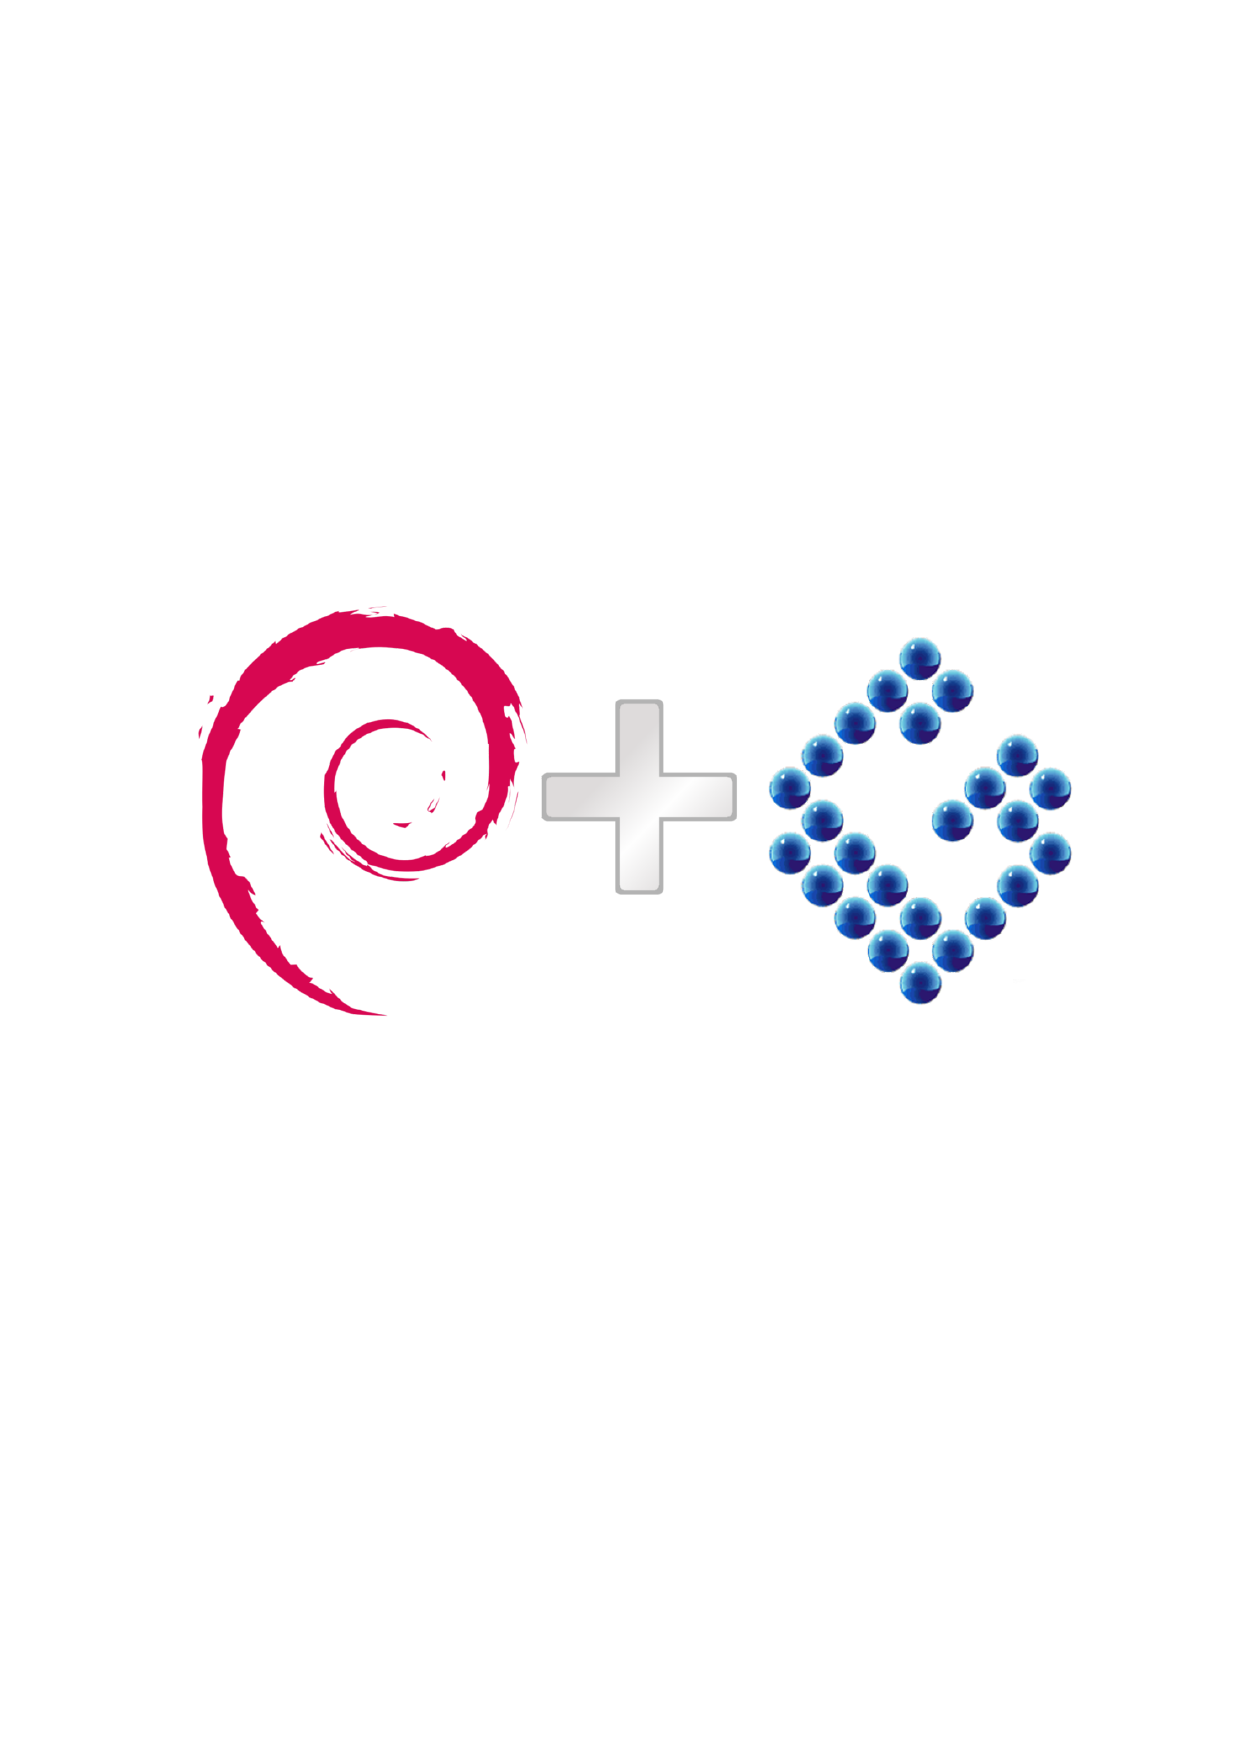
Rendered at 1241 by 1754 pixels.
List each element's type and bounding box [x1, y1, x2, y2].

picture [118, 606, 1123, 1057]
